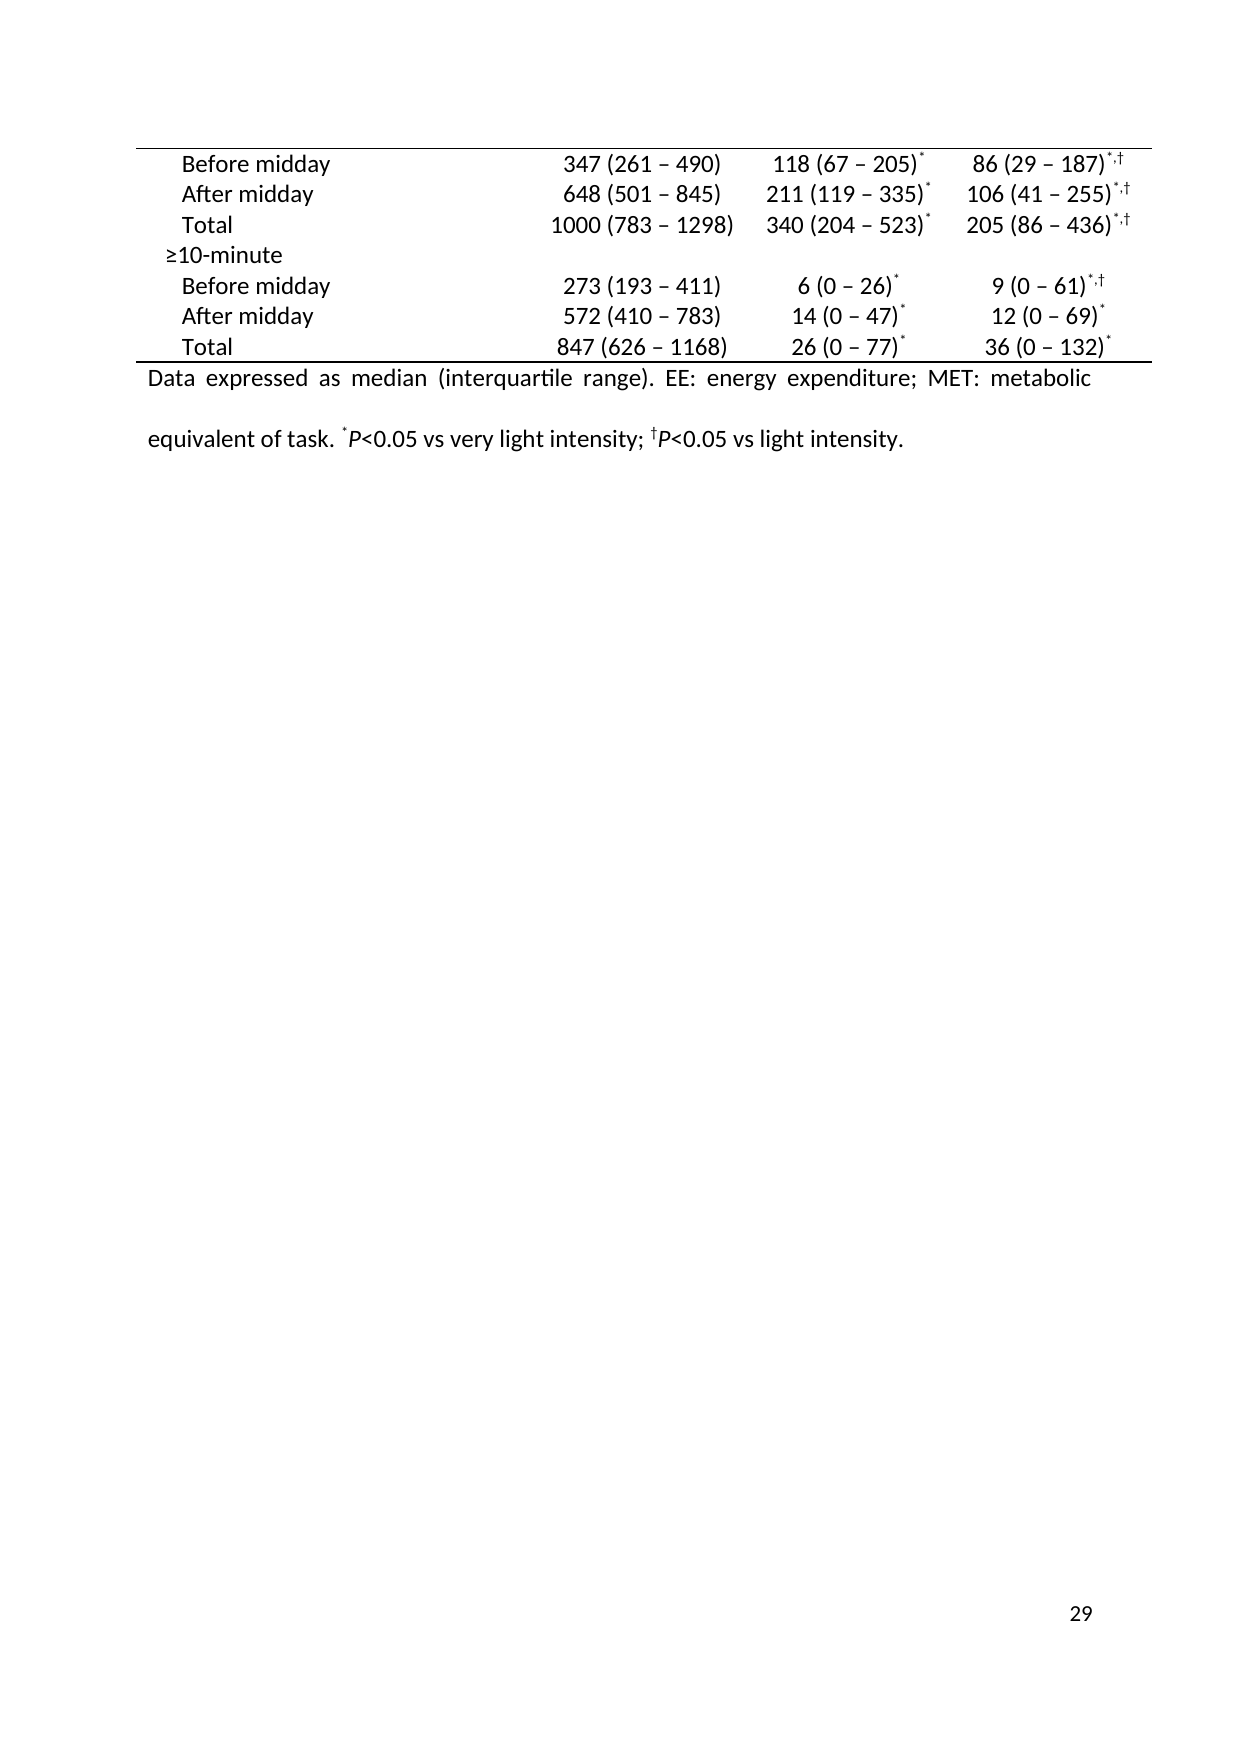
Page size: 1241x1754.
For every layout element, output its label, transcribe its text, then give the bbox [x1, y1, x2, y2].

table_cell 118 (67 – 205)* 211 (119 – 335)* 340 (204 – 523)* 6 (0 – 26)* 14 (0 – 47)* 26 (0 – 77)* [753, 149, 944, 361]
table_cell Before midday After midday Total ≥10-minute Before midday After midday Total [136, 149, 532, 361]
table_cell 347 (261 – 490) 648 (501 – 845) 1000 (783 – 1298) 273 (193 – 411) 572 (410 – 783) 847 (626 – 1168) [532, 149, 753, 361]
text Data expressed as median (interquartile range). EE: energy expenditure; MET: metabolic equivalent of task. *P<0.05 vs very light intensity; †P<0.05 vs light intensity. [148, 363, 1092, 454]
table_cell 86 (29 – 187)*,† 106 (41 – 255)*,† 205 (86 – 436)*,† 9 (0 – 61)*,† 12 (0 – 69)* 36 (0 – 132)* [945, 149, 1152, 361]
